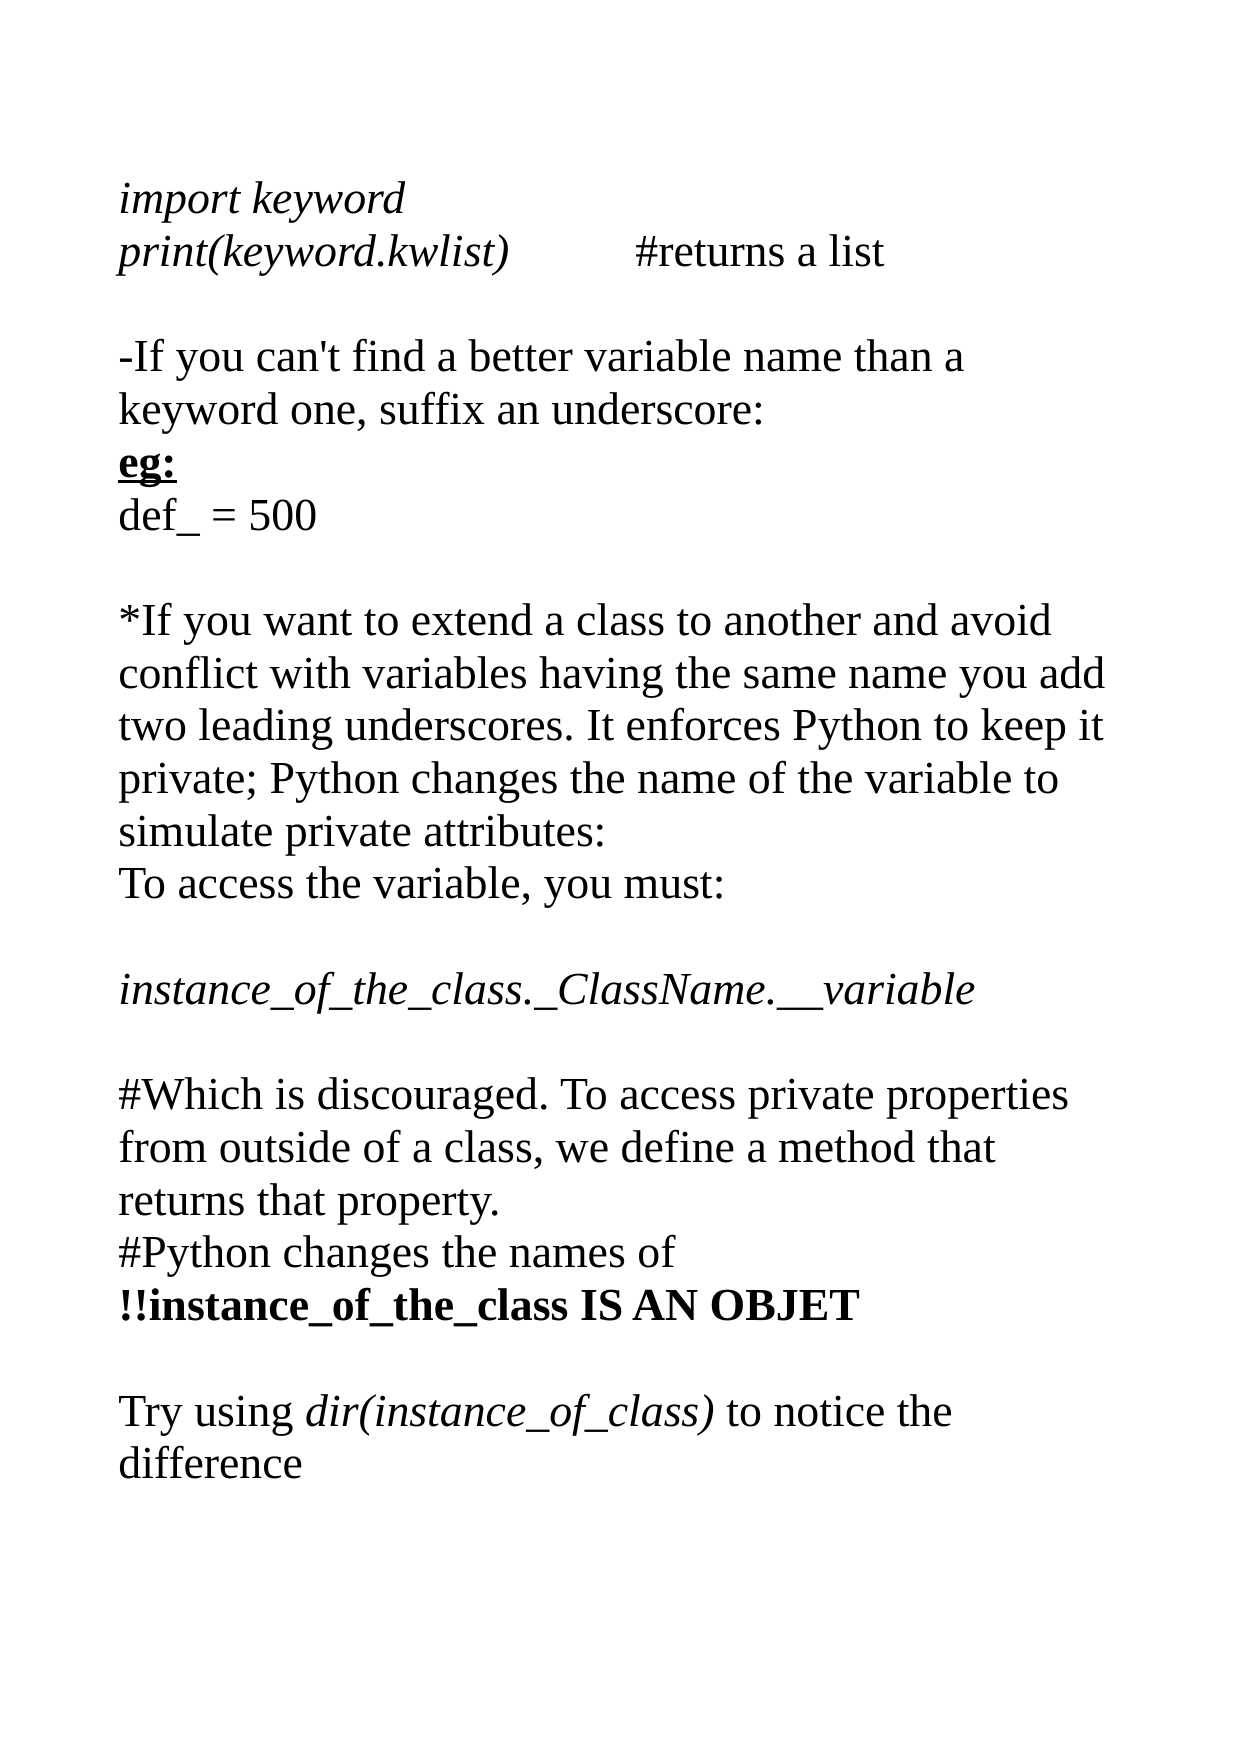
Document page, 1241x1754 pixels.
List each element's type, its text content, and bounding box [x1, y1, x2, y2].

text *If you want to extend a class to another and avoid conflict with variables having the same name you add two leading underscores. It enforces Python to keep it private; Python changes the name of the variable to simulate private attributes: [118, 592, 1122, 856]
text !!instance_of_the_class IS AN OBJET [118, 1278, 1122, 1330]
text eg: [118, 434, 1122, 487]
text def_ = 500 [118, 487, 1122, 540]
text instance_of_the_class._ClassName.__variable [118, 961, 1122, 1014]
text #Python changes the names of [118, 1225, 1122, 1278]
text import keyword [118, 171, 1122, 223]
text print(keyword.kwlist) #returns a list [118, 223, 1122, 276]
text #Which is discouraged. To access private properties from outside of a class, we define a method that returns that property. [118, 1067, 1122, 1225]
text To access the variable, you must: [118, 856, 1122, 909]
text -If you can't find a better variable name than a keyword one, suffix an underscore: [118, 329, 1122, 434]
text Try using dir(instance_of_class) to notice the difference [118, 1383, 1122, 1488]
